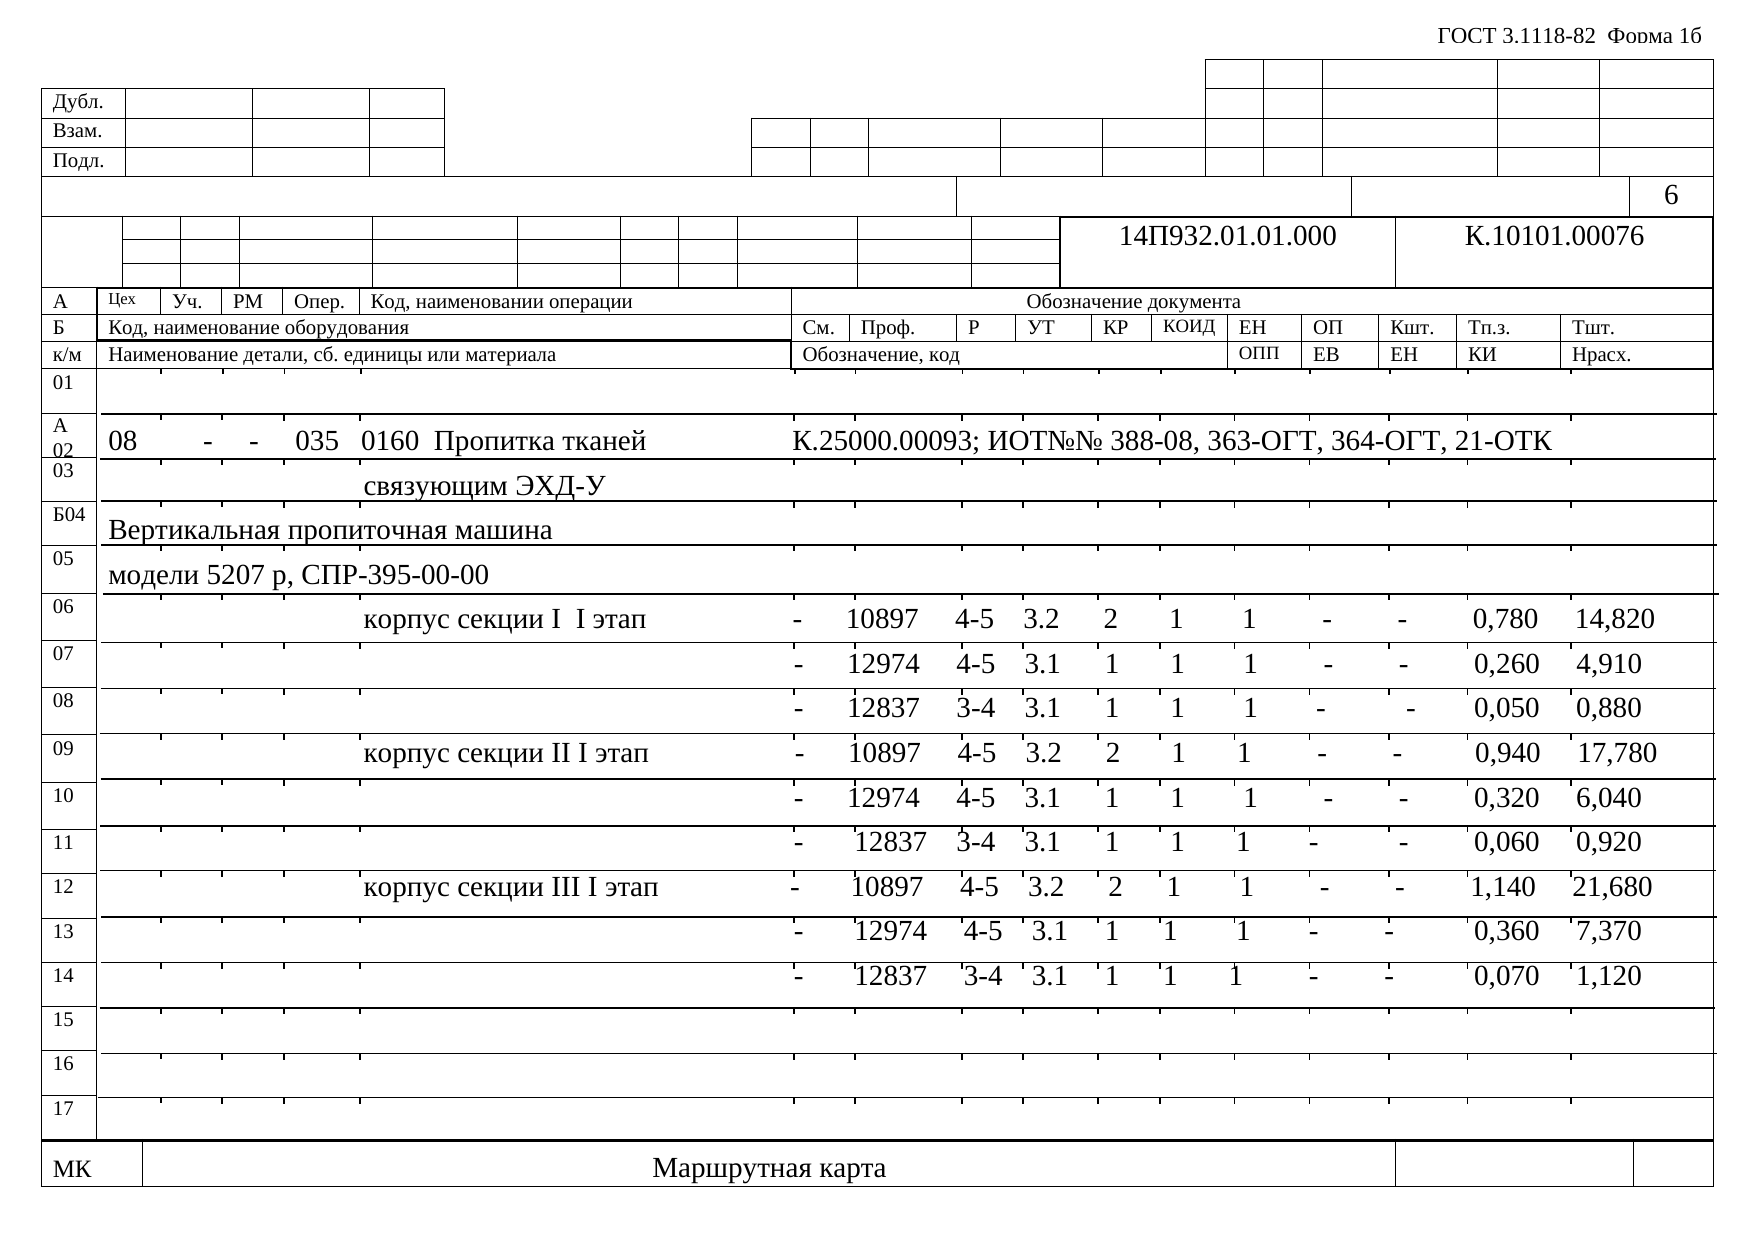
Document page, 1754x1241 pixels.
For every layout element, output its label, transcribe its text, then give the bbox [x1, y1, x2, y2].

table_cell 11 [42, 830, 96, 873]
table_cell [123, 240, 180, 263]
table_cell [738, 217, 857, 239]
table_header [1206, 60, 1263, 88]
table_cell [1206, 119, 1263, 147]
table_cell [126, 89, 252, 117]
table_cell Наименование детали, сб. единицы или материала [97, 342, 790, 368]
table_cell [1352, 177, 1629, 216]
table_cell 6 [1630, 177, 1713, 216]
table_cell 12 [42, 874, 96, 917]
table_cell [858, 217, 971, 239]
table_cell Б04 [42, 502, 96, 545]
table_cell КИ [1457, 342, 1560, 368]
table_cell [679, 217, 737, 239]
table_cell [752, 119, 810, 147]
table_cell [1264, 89, 1322, 117]
table_cell Обозначение, код [792, 342, 1227, 368]
table_cell [972, 240, 1059, 263]
table_cell [253, 148, 369, 176]
table_cell Код, наименование оборудования [98, 315, 791, 339]
table_cell [181, 217, 239, 239]
table_cell [621, 217, 678, 239]
table_cell Маршрутная карта [143, 1142, 1395, 1186]
table_cell [621, 240, 678, 263]
table_cell ЕВ [1302, 342, 1378, 368]
table_cell 14П932.01.01.000 [1061, 218, 1395, 287]
table_cell Цех [98, 289, 160, 314]
table_cell МК [42, 1142, 142, 1186]
table_cell РМ [222, 289, 282, 314]
table_cell Тп.з. [1457, 315, 1560, 341]
table_cell Уч. [161, 289, 221, 314]
table_cell [1498, 89, 1599, 117]
table_cell [518, 264, 620, 287]
table_cell А 02 [42, 414, 96, 457]
table_cell 17 [42, 1096, 96, 1139]
table_cell [1103, 119, 1205, 147]
table_cell [1323, 89, 1497, 117]
table_cell [518, 217, 620, 239]
table_cell к/м [42, 342, 96, 368]
table_cell Кшт. [1379, 315, 1456, 341]
table_cell [373, 217, 517, 239]
table_cell [181, 264, 239, 287]
table_cell [858, 264, 971, 287]
table_cell [1264, 119, 1322, 147]
table_cell [518, 240, 620, 263]
table_cell [1264, 148, 1322, 176]
table_cell [869, 148, 1000, 176]
table_cell [869, 119, 1000, 147]
table_cell Б [42, 315, 96, 341]
table_cell [42, 217, 122, 287]
table_cell 08 - - 035 0160 Пропитка тканей К.25000.00093; ИОТ№№ 388-08, 363-ОГТ, 364-ОГТ, 21-ОТК связующим ЭХД-У Вертикальная пропиточная машина модели 5207 р, СПР-395-00-00 корпус секции I I этап - 10897 4-5 3.2 2 1 1 - - 0,780 14,820 - 12974 4-5 3.1 1 1 1 - - 0,260 4,910 - 12837 3-4 3.1 1 1 1 - - 0,050 0,880 корпус секции II I этап - 10897 4-5 3.2 2 1 1 - - 0,940 17,780 - 12974 4-5 3.1 1 1 1 - - 0,320 6,040 - 12837 3-4 3.1 1 1 1 - - 0,060 0,920 корпус секции III I этап - 10897 4-5 3.2 2 1 1 - - 1,140 21,680 - 12974 4-5 3.1 1 1 1 - - 0,360 7,370 - 12837 3-4 3.1 1 1 1 - - 0,070 1,120 [97, 369, 1713, 1139]
table_cell [373, 264, 517, 287]
table_cell [621, 264, 678, 287]
table_cell [1103, 148, 1205, 176]
table_cell [370, 119, 444, 147]
table_cell [126, 148, 252, 176]
table_cell Взам. [42, 119, 125, 147]
table_cell 01 [42, 369, 96, 412]
table_cell [972, 217, 1059, 239]
table_cell [445, 118, 751, 176]
table_cell ОП [1302, 315, 1378, 341]
table_cell 15 [42, 1007, 96, 1050]
table_cell 08 [42, 688, 96, 734]
table_cell Р [957, 315, 1015, 341]
table_header [1264, 60, 1322, 88]
table_cell [240, 240, 372, 263]
table_cell [1600, 119, 1713, 147]
table_cell [181, 240, 239, 263]
table_cell А [42, 288, 96, 314]
table_cell [253, 89, 369, 117]
table_cell [1206, 89, 1263, 117]
table_cell Тшт. [1561, 315, 1712, 341]
table_cell [1323, 148, 1497, 176]
table_cell 14 [42, 963, 96, 1006]
table_cell [1498, 119, 1599, 147]
table_cell [1600, 148, 1713, 176]
table_cell [752, 148, 810, 176]
table_cell [1498, 148, 1599, 176]
table_cell [123, 217, 180, 239]
table_cell [240, 264, 372, 287]
table_cell [1001, 119, 1102, 147]
table_cell [692, 88, 1205, 117]
table_cell [811, 148, 868, 176]
table_cell [679, 240, 737, 263]
table_cell 06 [42, 594, 96, 640]
table_cell 05 [42, 546, 96, 592]
table_cell Подл. [42, 148, 125, 176]
table_cell [370, 148, 444, 176]
table_cell ЕН [1379, 342, 1456, 368]
table_cell 16 [42, 1051, 96, 1094]
table_cell [679, 264, 737, 287]
table_cell [445, 88, 692, 117]
table_cell [373, 240, 517, 263]
table_cell ЕН [1228, 315, 1301, 341]
table_cell [1001, 148, 1102, 176]
table_cell КОИД [1152, 315, 1227, 341]
table_cell Нрасх. [1561, 342, 1712, 368]
table_cell [1600, 89, 1713, 117]
table_header [1600, 60, 1713, 88]
table_header [1498, 60, 1599, 88]
table_cell [42, 177, 956, 216]
table_cell УТ [1016, 315, 1091, 341]
table_cell 13 [42, 919, 96, 962]
table_cell 03 [42, 458, 96, 501]
table_cell [1634, 1142, 1713, 1186]
table_cell Проф. [850, 315, 956, 341]
table_cell См.. [792, 315, 849, 341]
table_cell [811, 119, 868, 147]
table_cell [738, 240, 857, 263]
table_cell [858, 240, 971, 263]
table_cell [1206, 148, 1263, 176]
table_cell 07 [42, 641, 96, 687]
table_cell [126, 119, 252, 147]
table_header [1323, 60, 1497, 88]
table_cell [240, 217, 372, 239]
table_cell Дубл. [42, 89, 125, 117]
table_cell ОПП [1228, 342, 1301, 368]
table_cell [1323, 119, 1497, 147]
table_cell [1396, 1142, 1633, 1186]
table_cell Код, наименовании операции [360, 289, 791, 314]
table_cell К.10101.00076 [1396, 218, 1712, 287]
table_cell [738, 264, 857, 287]
table_cell КР [1092, 315, 1151, 341]
table_cell [972, 264, 1059, 287]
table_cell 09 [42, 735, 96, 782]
table_cell 10 [42, 783, 96, 829]
table_cell [123, 264, 180, 287]
table_cell Обозначение документа [792, 289, 1712, 314]
table_cell [370, 89, 444, 117]
table_cell [253, 119, 369, 147]
table_cell [957, 177, 1351, 216]
table_cell Опер. [283, 289, 359, 314]
table_header [41, 59, 1205, 88]
